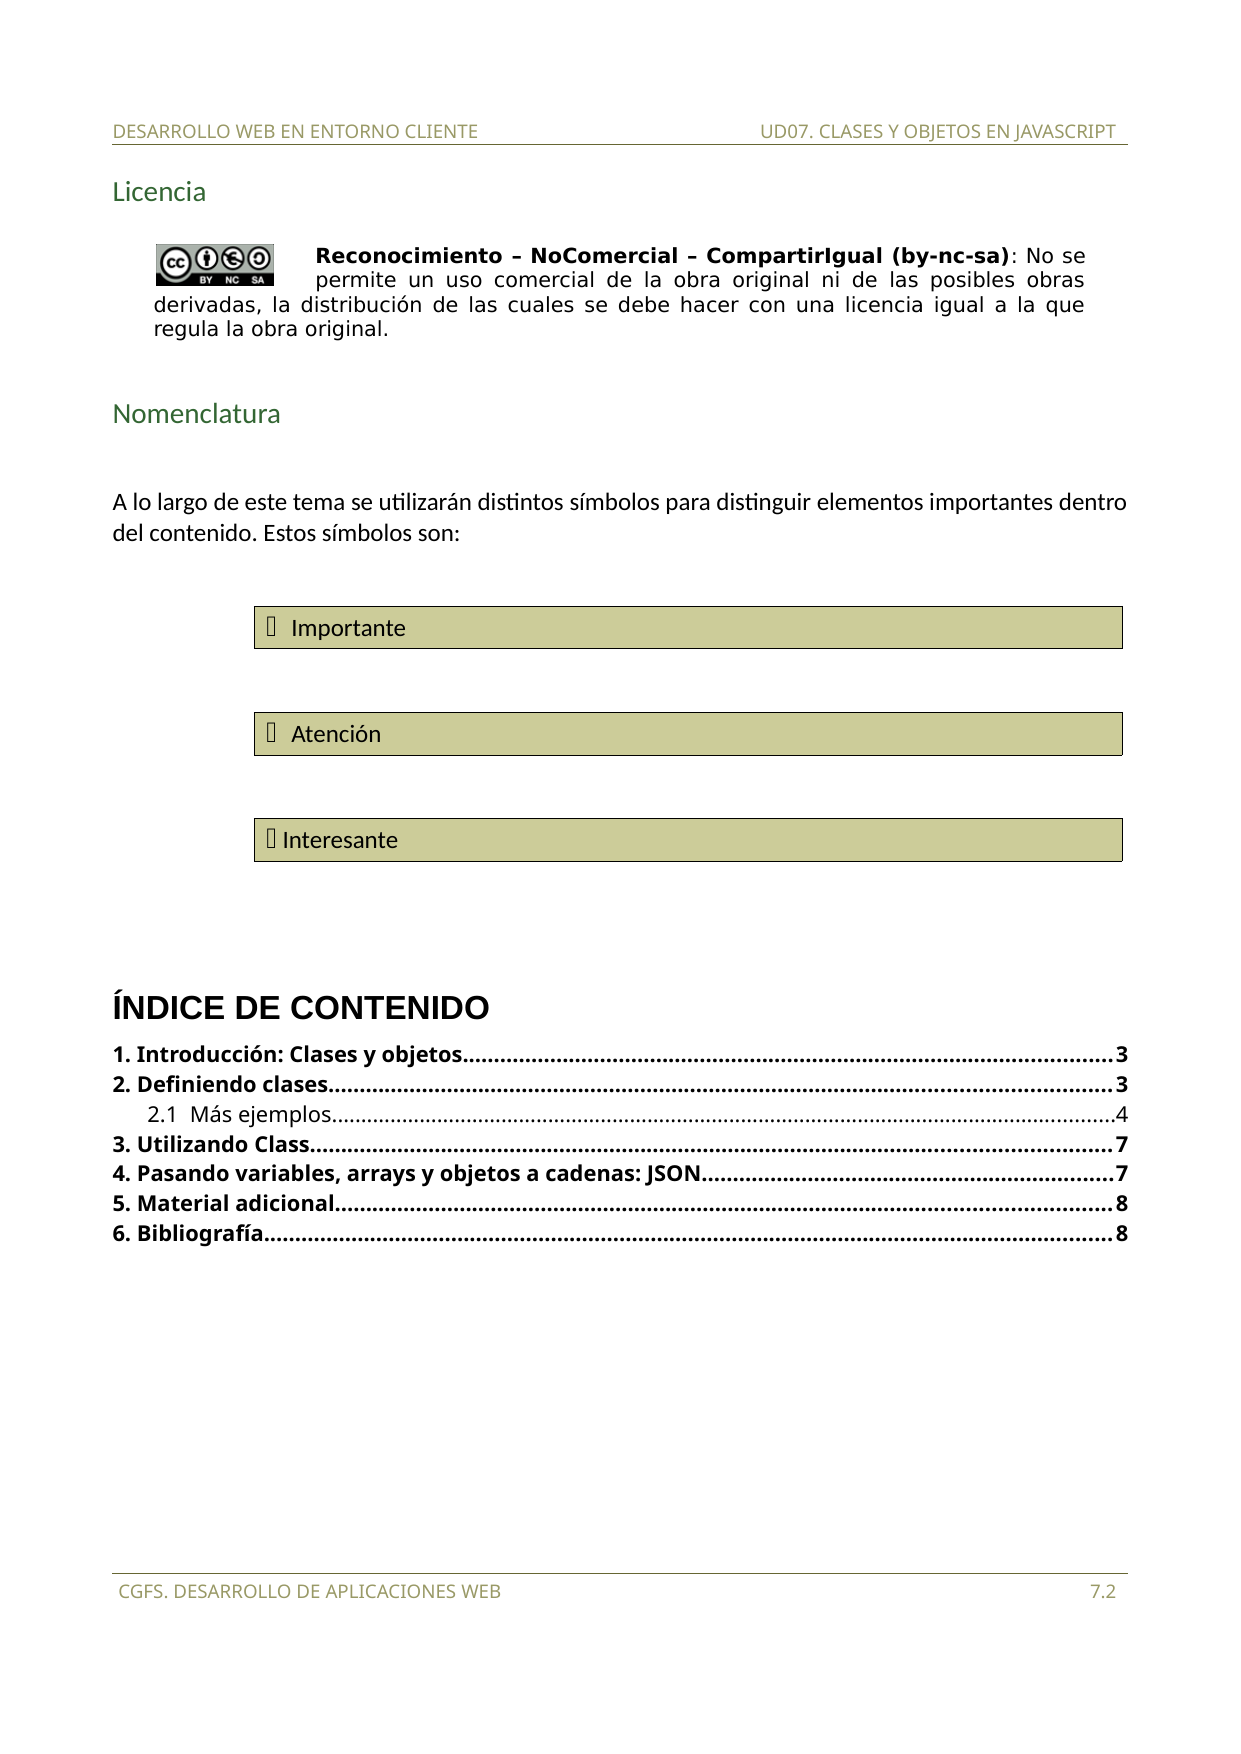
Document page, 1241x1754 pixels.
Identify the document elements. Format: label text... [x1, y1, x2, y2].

text Licencia [112, 173, 1128, 209]
picture [156, 244, 274, 286]
text  Atención [255, 713, 1122, 755]
text 2.1 Más ejemplos 4 [142, 1099, 1128, 1129]
text A lo largo de este tema se utilizarán distintos símbolos para distinguir elementos importantes dentro del contenido. Estos símbolos son: [112, 487, 1128, 548]
text 1. Introducción: Clases y objetos 3 [112, 1039, 1128, 1069]
text 3. Utilizando Class 7 [112, 1129, 1128, 1158]
text  Importante [255, 607, 1122, 648]
text Nomenclatura [112, 396, 1128, 431]
text 5. Material adicional 8 [112, 1188, 1128, 1218]
text 6. Bibliografía 8 [112, 1218, 1128, 1248]
subtitle Índice de contenido [112, 988, 1128, 1027]
text 2. Definiendo clases 3 [112, 1069, 1128, 1099]
text Reconocimiento – NoComercial – CompartirIgual (by-nc-sa): No se permite un uso comercial de la obra original ni de las posibles obras derivadas, la distribución de las cuales se debe hacer con una licencia igual a la que regula la obra original. [153, 244, 1086, 341]
text 4. Pasando variables, arrays y objetos a cadenas: JSON 7 [112, 1158, 1128, 1188]
text  Interesante [255, 819, 1122, 861]
